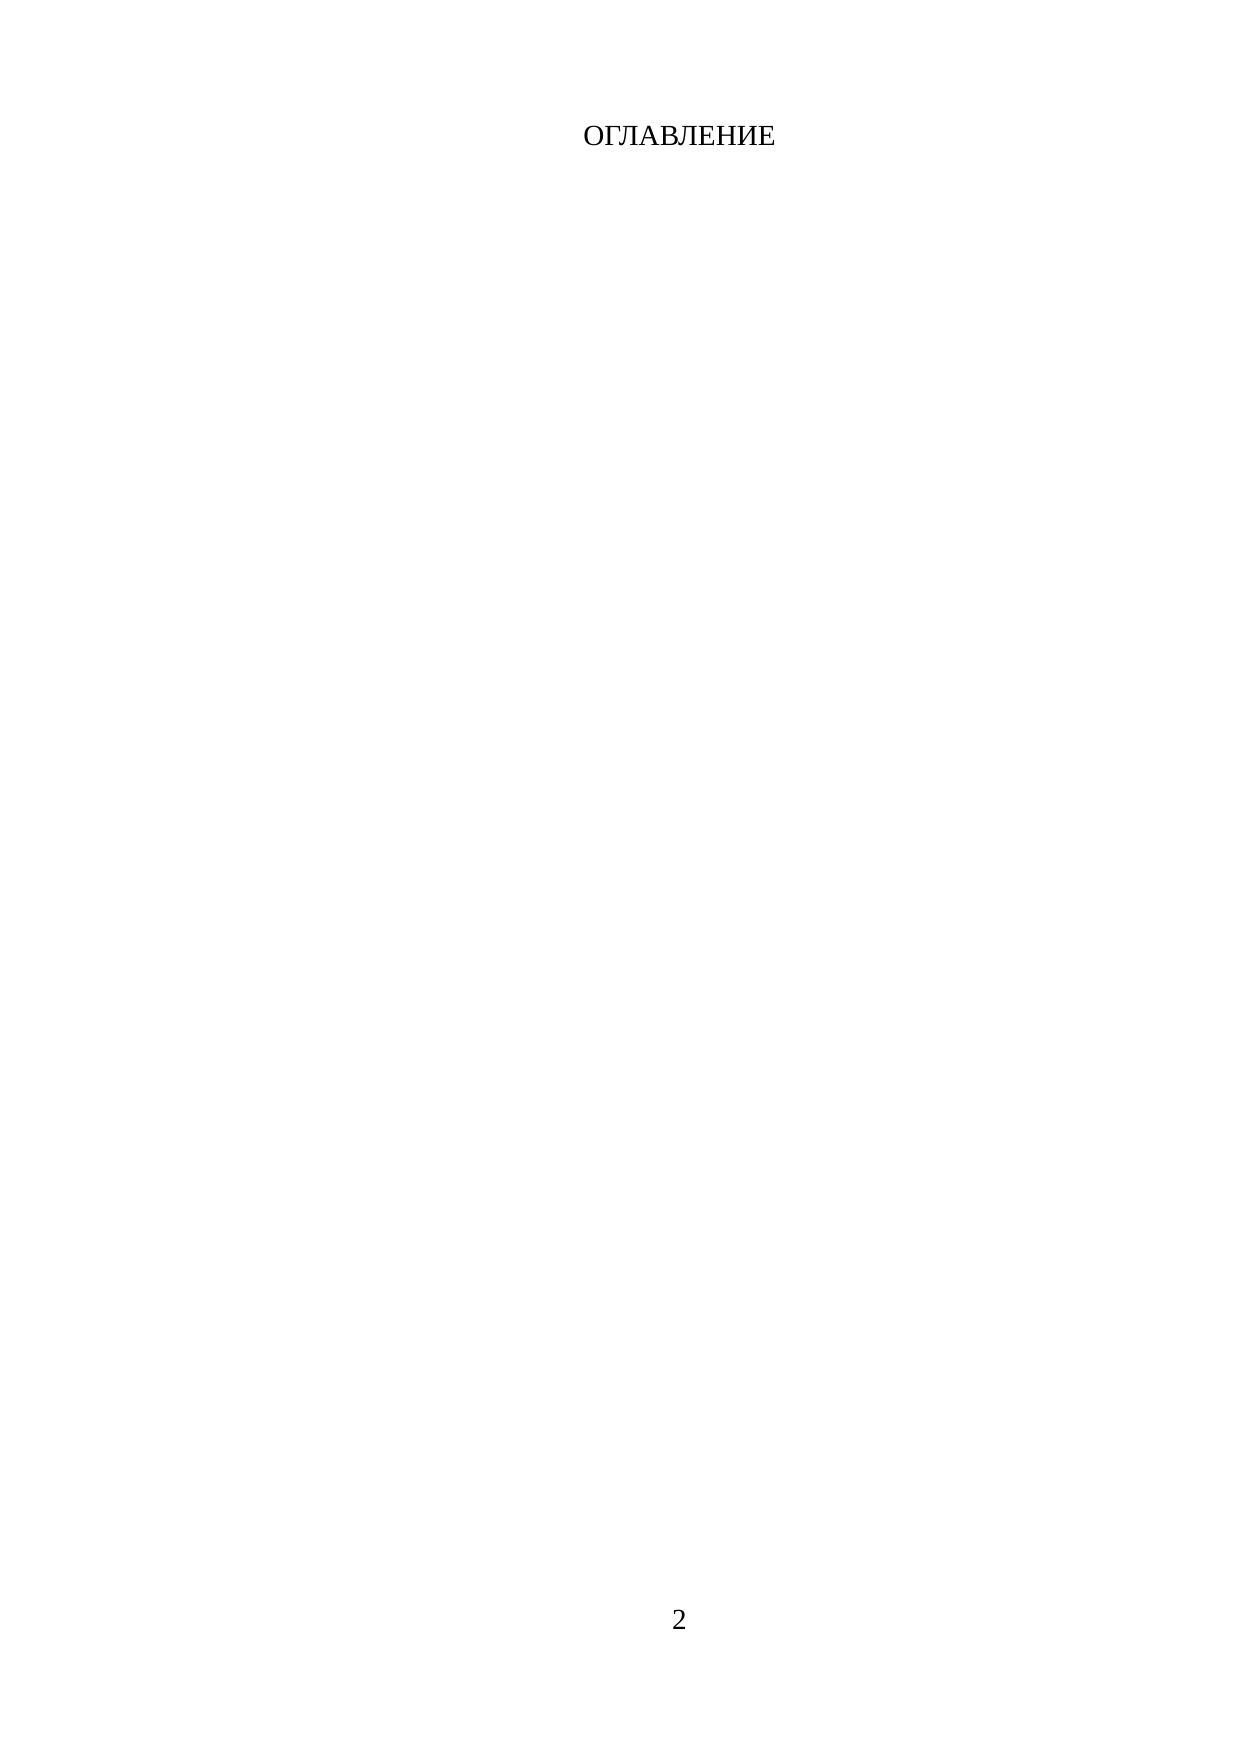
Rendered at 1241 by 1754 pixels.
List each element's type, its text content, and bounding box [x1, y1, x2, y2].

text ОГЛАВЛЕНИЕ [177, 118, 1181, 152]
